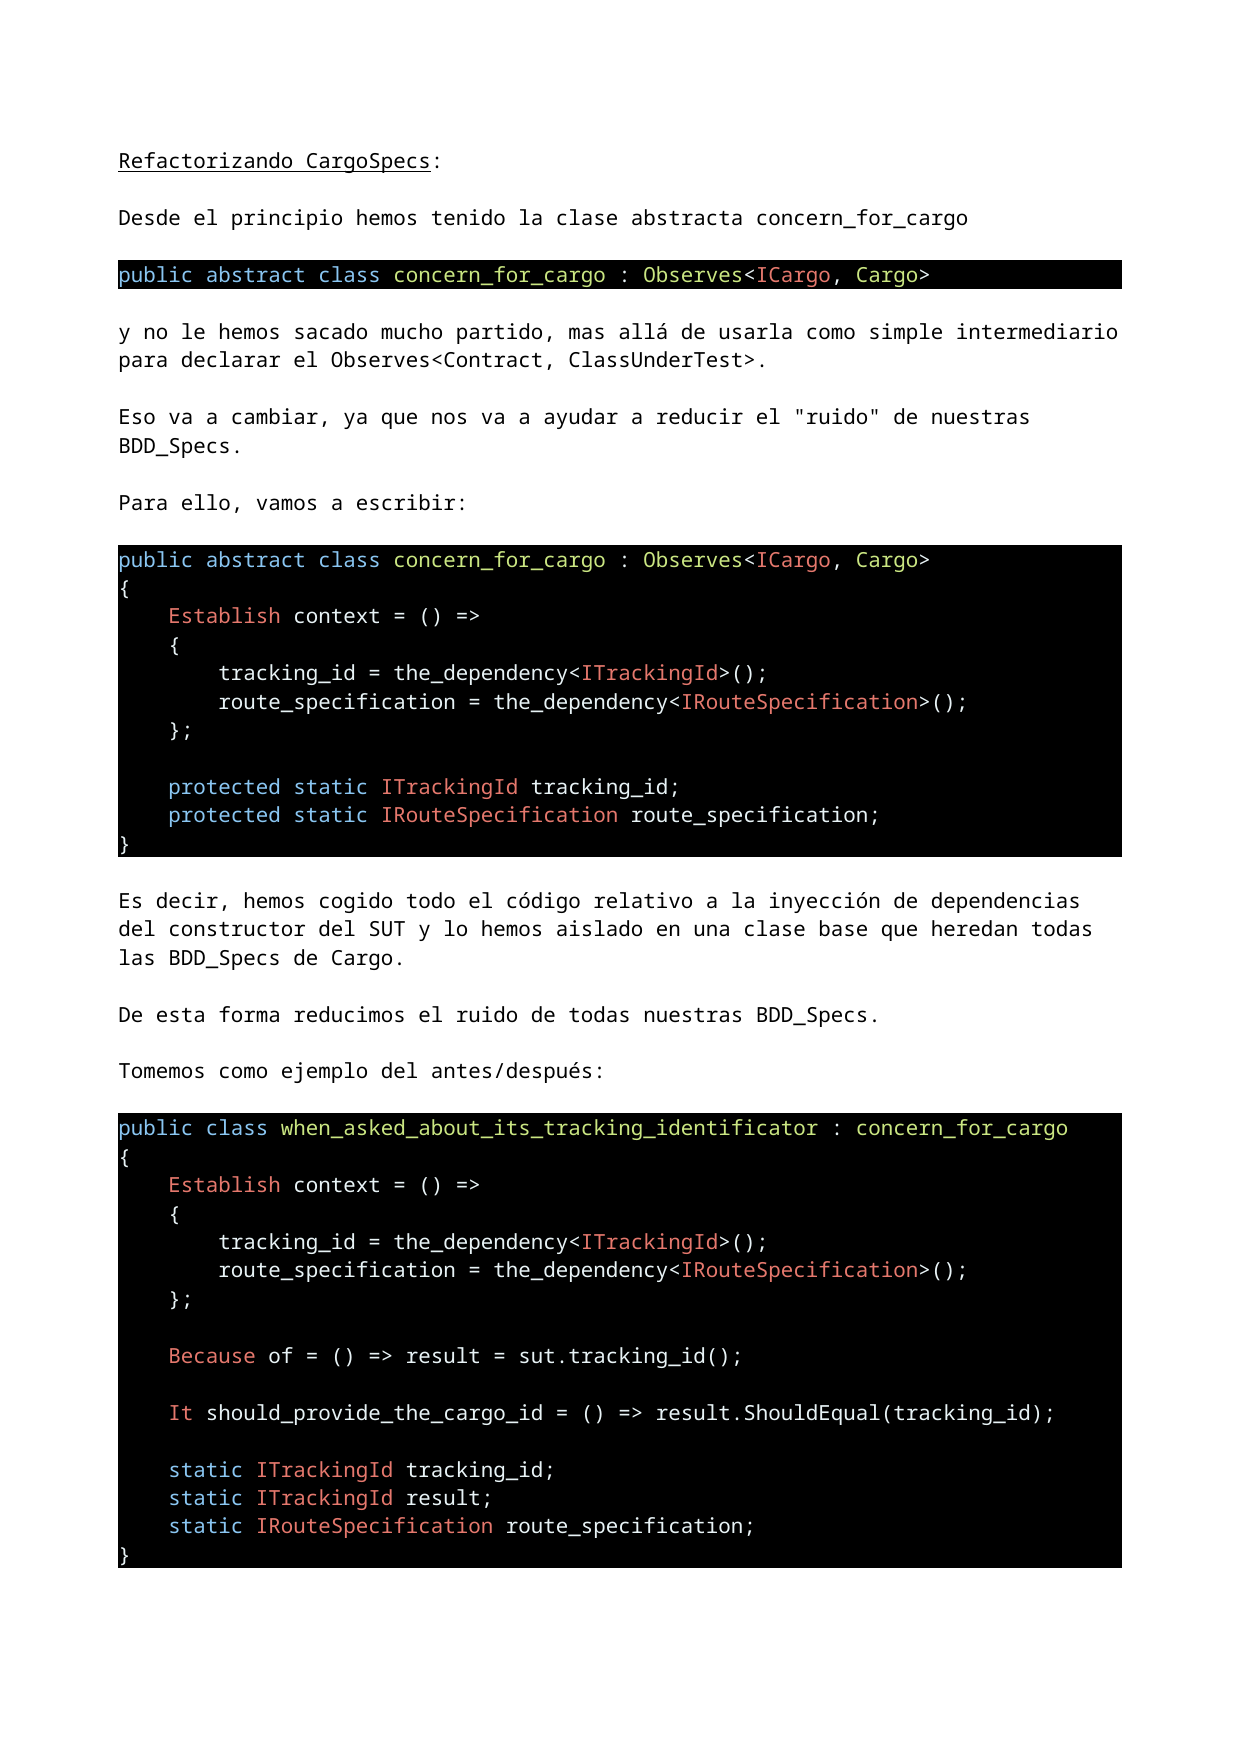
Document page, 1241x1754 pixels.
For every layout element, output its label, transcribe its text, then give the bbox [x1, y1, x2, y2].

text Desde el principio hemos tenido la clase abstracta concern_for_cargo [118, 203, 1122, 232]
text { [118, 1142, 1122, 1170]
text De esta forma reducimos el ruido de todas nuestras BDD_Specs. [118, 1000, 1122, 1028]
text { [118, 573, 1122, 602]
text route_specification = the_dependency<IRouteSpecification>(); [118, 1256, 1122, 1284]
text Eso va a cambiar, ya que nos va a ayudar a reducir el "ruido" de nuestras BDD_Specs. [118, 402, 1122, 459]
text Establish context = () => [118, 1170, 1122, 1199]
text { [118, 1199, 1122, 1227]
text } [118, 829, 1122, 857]
text } [118, 1540, 1122, 1568]
text tracking_id = the_dependency<ITrackingId>(); [118, 1227, 1122, 1256]
text Tomemos como ejemplo del antes/después: [118, 1057, 1122, 1085]
text public abstract class concern_for_cargo : Observes<ICargo, Cargo> [118, 260, 1122, 289]
text Because of = () => result = sut.tracking_id(); [118, 1341, 1122, 1369]
text y no le hemos sacado mucho partido, mas allá de usarla como simple intermediario para declarar el Observes<Contract, ClassUnderTest>. [118, 317, 1122, 374]
text Para ello, vamos a escribir: [118, 488, 1122, 516]
text protected static ITrackingId tracking_id; [118, 772, 1122, 801]
text public abstract class concern_for_cargo : Observes<ICargo, Cargo> [118, 545, 1122, 573]
text static IRouteSpecification route_specification; [118, 1512, 1122, 1540]
text Es decir, hemos cogido todo el código relativo a la inyección de dependencias del constructor del SUT y lo hemos aislado en una clase base que heredan todas las BDD_Specs de Cargo. [118, 886, 1122, 971]
text tracking_id = the_dependency<ITrackingId>(); [118, 658, 1122, 687]
text }; [118, 1284, 1122, 1312]
text }; [118, 715, 1122, 744]
text Refactorizando CargoSpecs: [118, 147, 1122, 175]
text public class when_asked_about_its_tracking_identificator : concern_for_cargo [118, 1113, 1122, 1142]
text { [118, 630, 1122, 658]
text static ITrackingId tracking_id; [118, 1455, 1122, 1483]
text static ITrackingId result; [118, 1483, 1122, 1512]
text It should_provide_the_cargo_id = () => result.ShouldEqual(tracking_id); [118, 1398, 1122, 1426]
text protected static IRouteSpecification route_specification; [118, 801, 1122, 829]
text Establish context = () => [118, 602, 1122, 630]
text route_specification = the_dependency<IRouteSpecification>(); [118, 687, 1122, 715]
